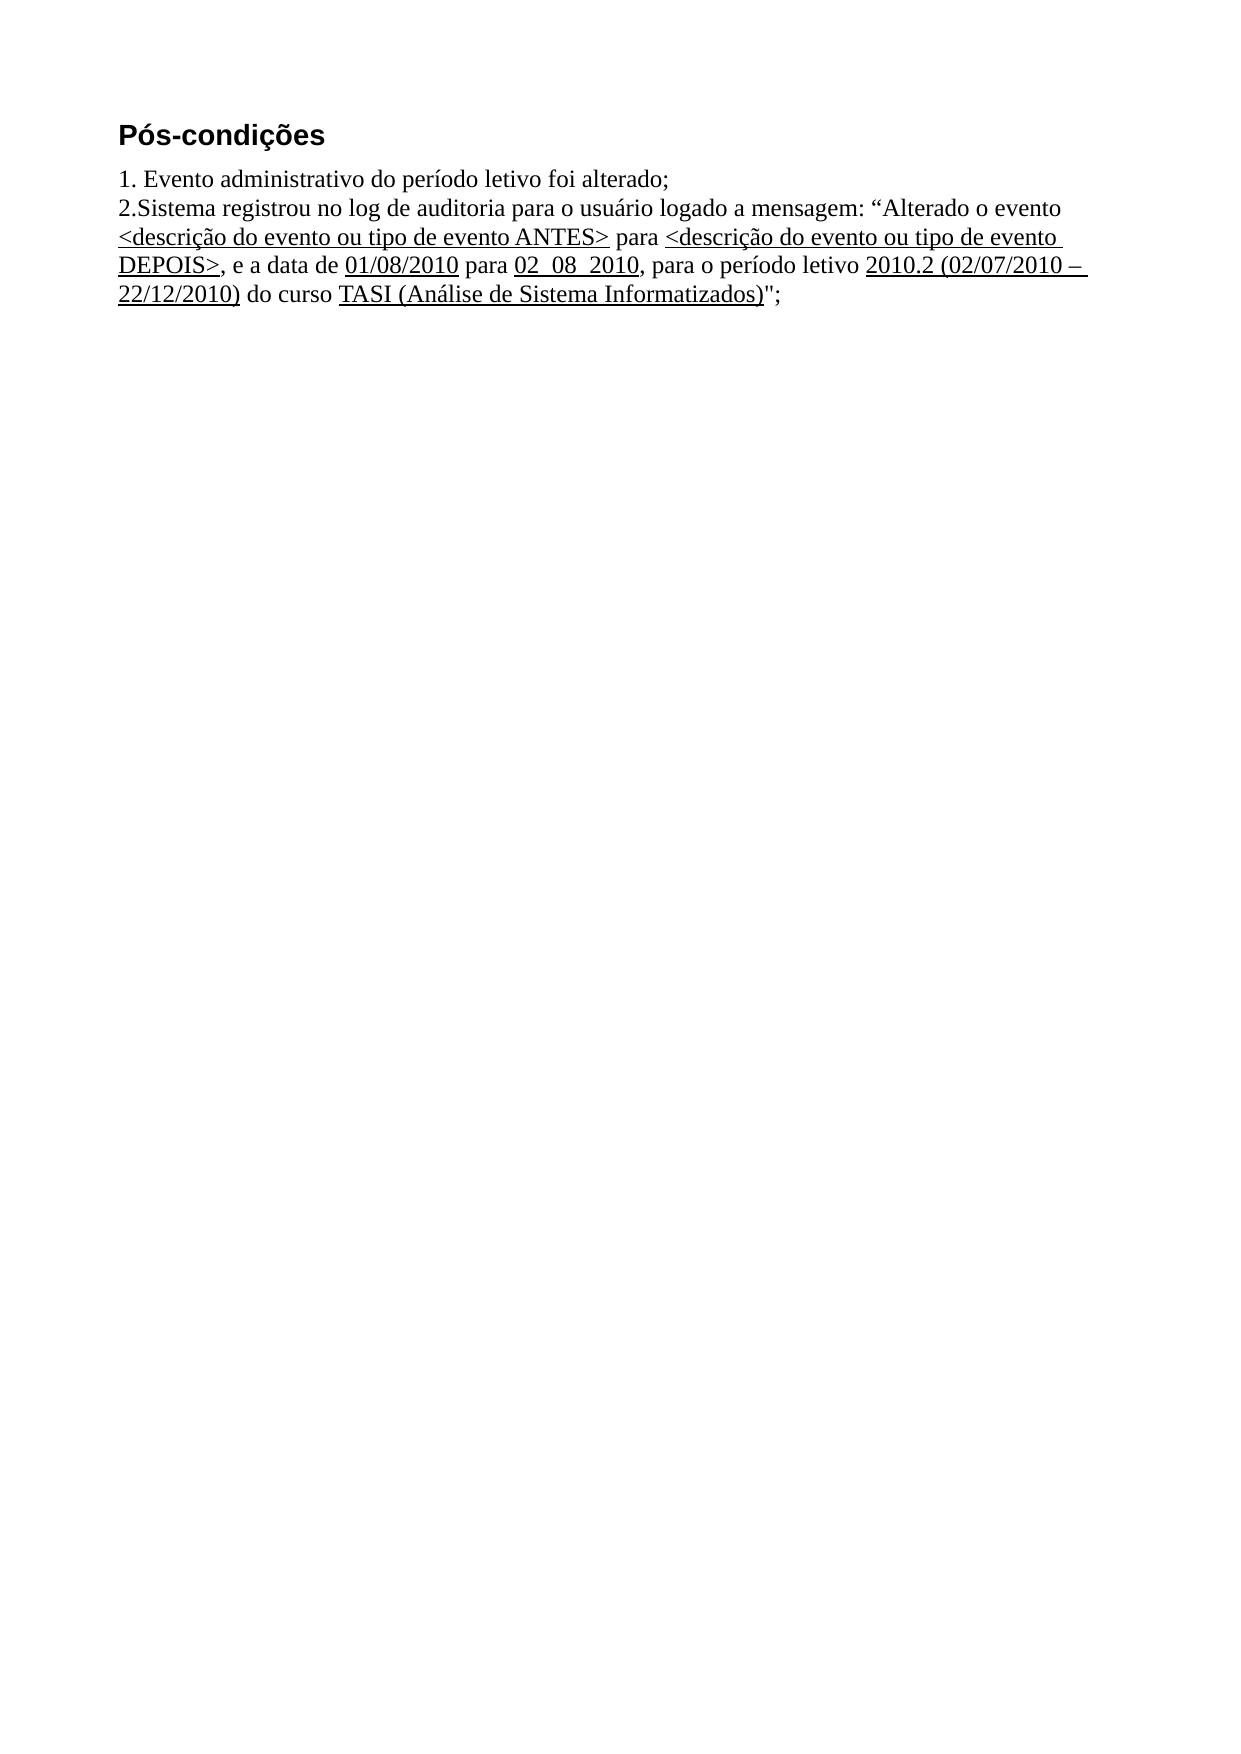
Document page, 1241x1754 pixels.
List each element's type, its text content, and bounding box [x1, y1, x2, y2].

subtitle Pós-condições [118, 118, 1122, 152]
list Evento administrativo do período letivo foi alterado; [118, 164, 1122, 193]
list Sistema registrou no log de auditoria para o usuário logado a mensagem: “Alterado o evento <descrição do evento ou tipo de evento ANTES> para <descrição do evento ou tipo de evento DEPOIS>, e a data de 01/08/2010 para 02_08_2010, para o período letivo 2010.2 (02/07/2010 – 22/12/2010) do curso TASI (Análise de Sistema Informatizados)"; [118, 193, 1122, 308]
